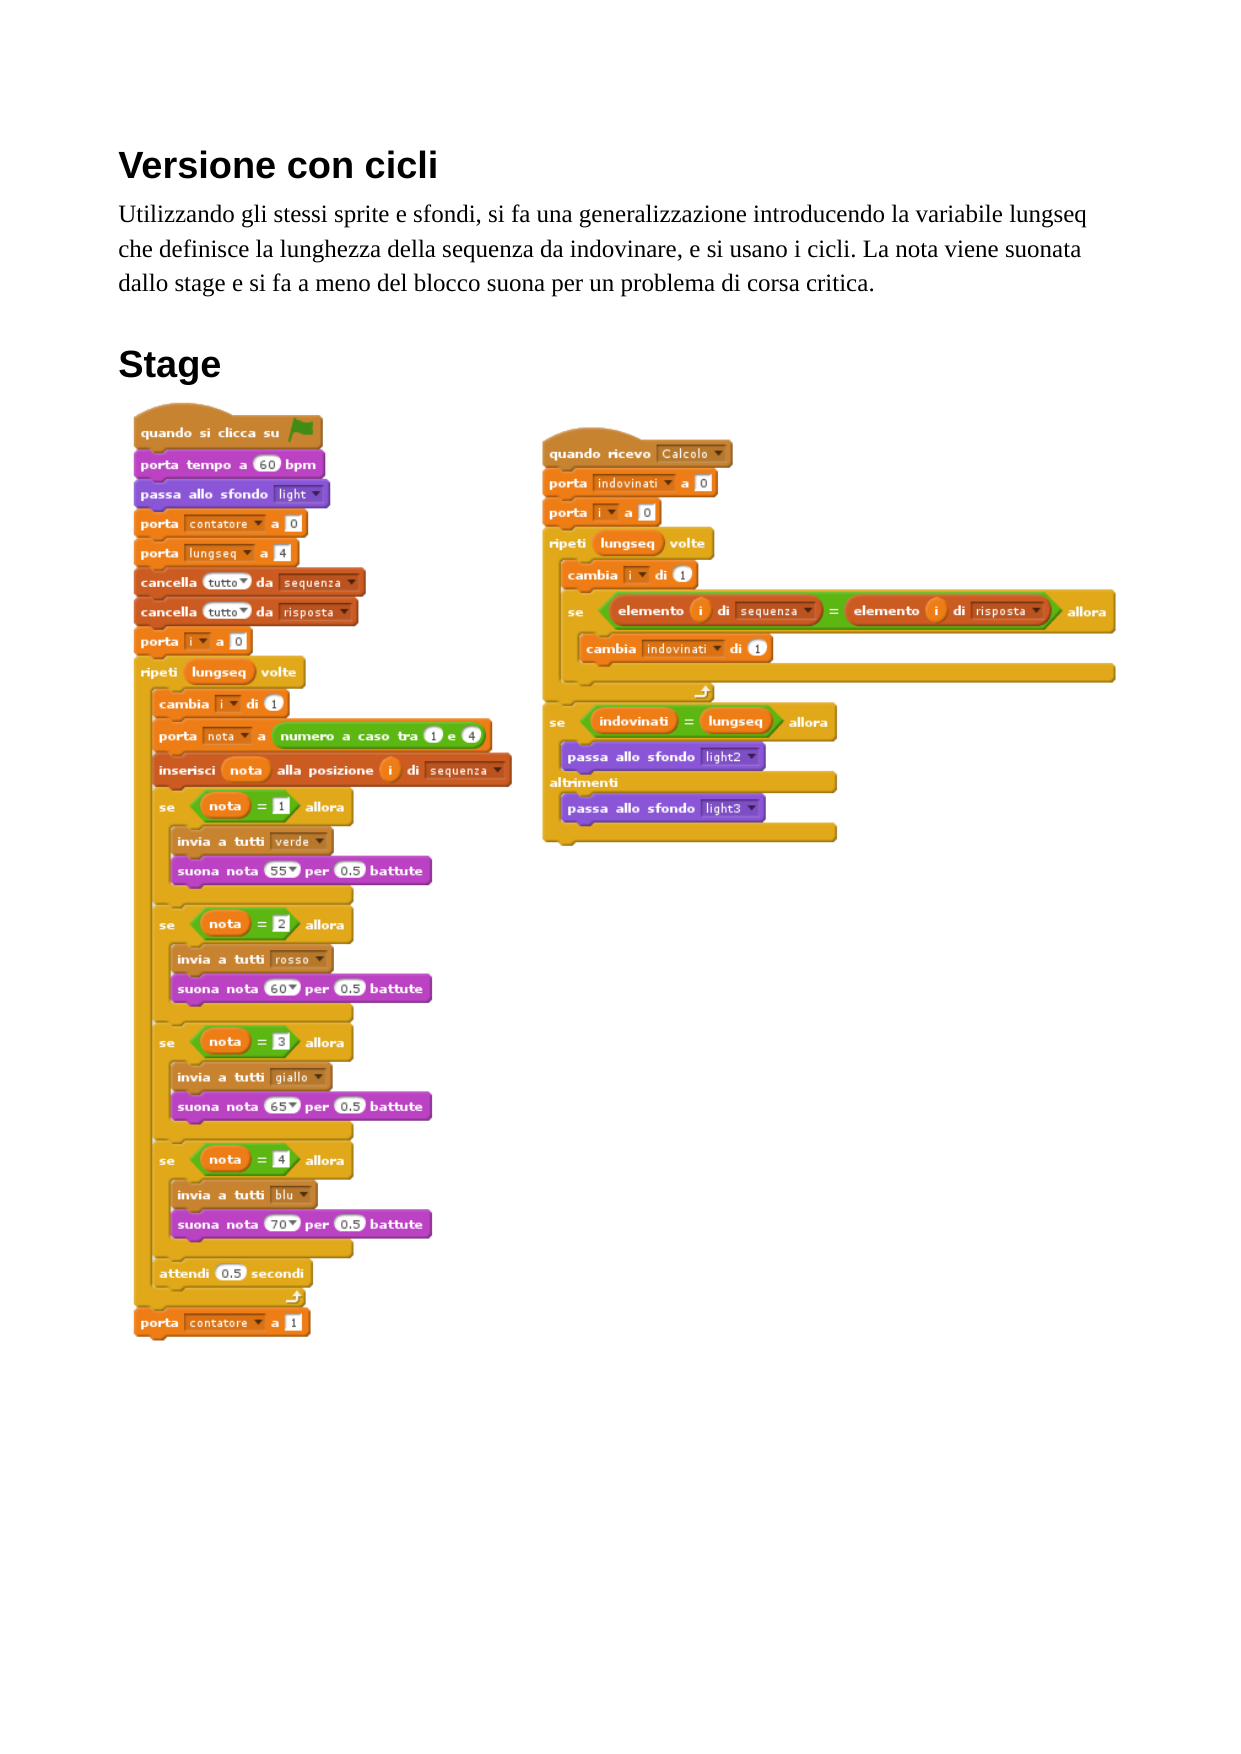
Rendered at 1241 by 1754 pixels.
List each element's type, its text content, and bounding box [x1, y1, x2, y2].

subtitle Versione con cicli [118, 143, 1122, 187]
subtitle Stage [118, 342, 1122, 386]
text Utilizzando gli stessi sprite e sfondi, si fa una generalizzazione introducendo la variabile lungseq che definisce la lunghezza della sequenza da indovinare, e si usano i cicli. La nota viene suonata dallo stage e si fa a meno del blocco suona per un problema di corsa critica. [118, 199, 1122, 297]
picture [118, 398, 1123, 1359]
